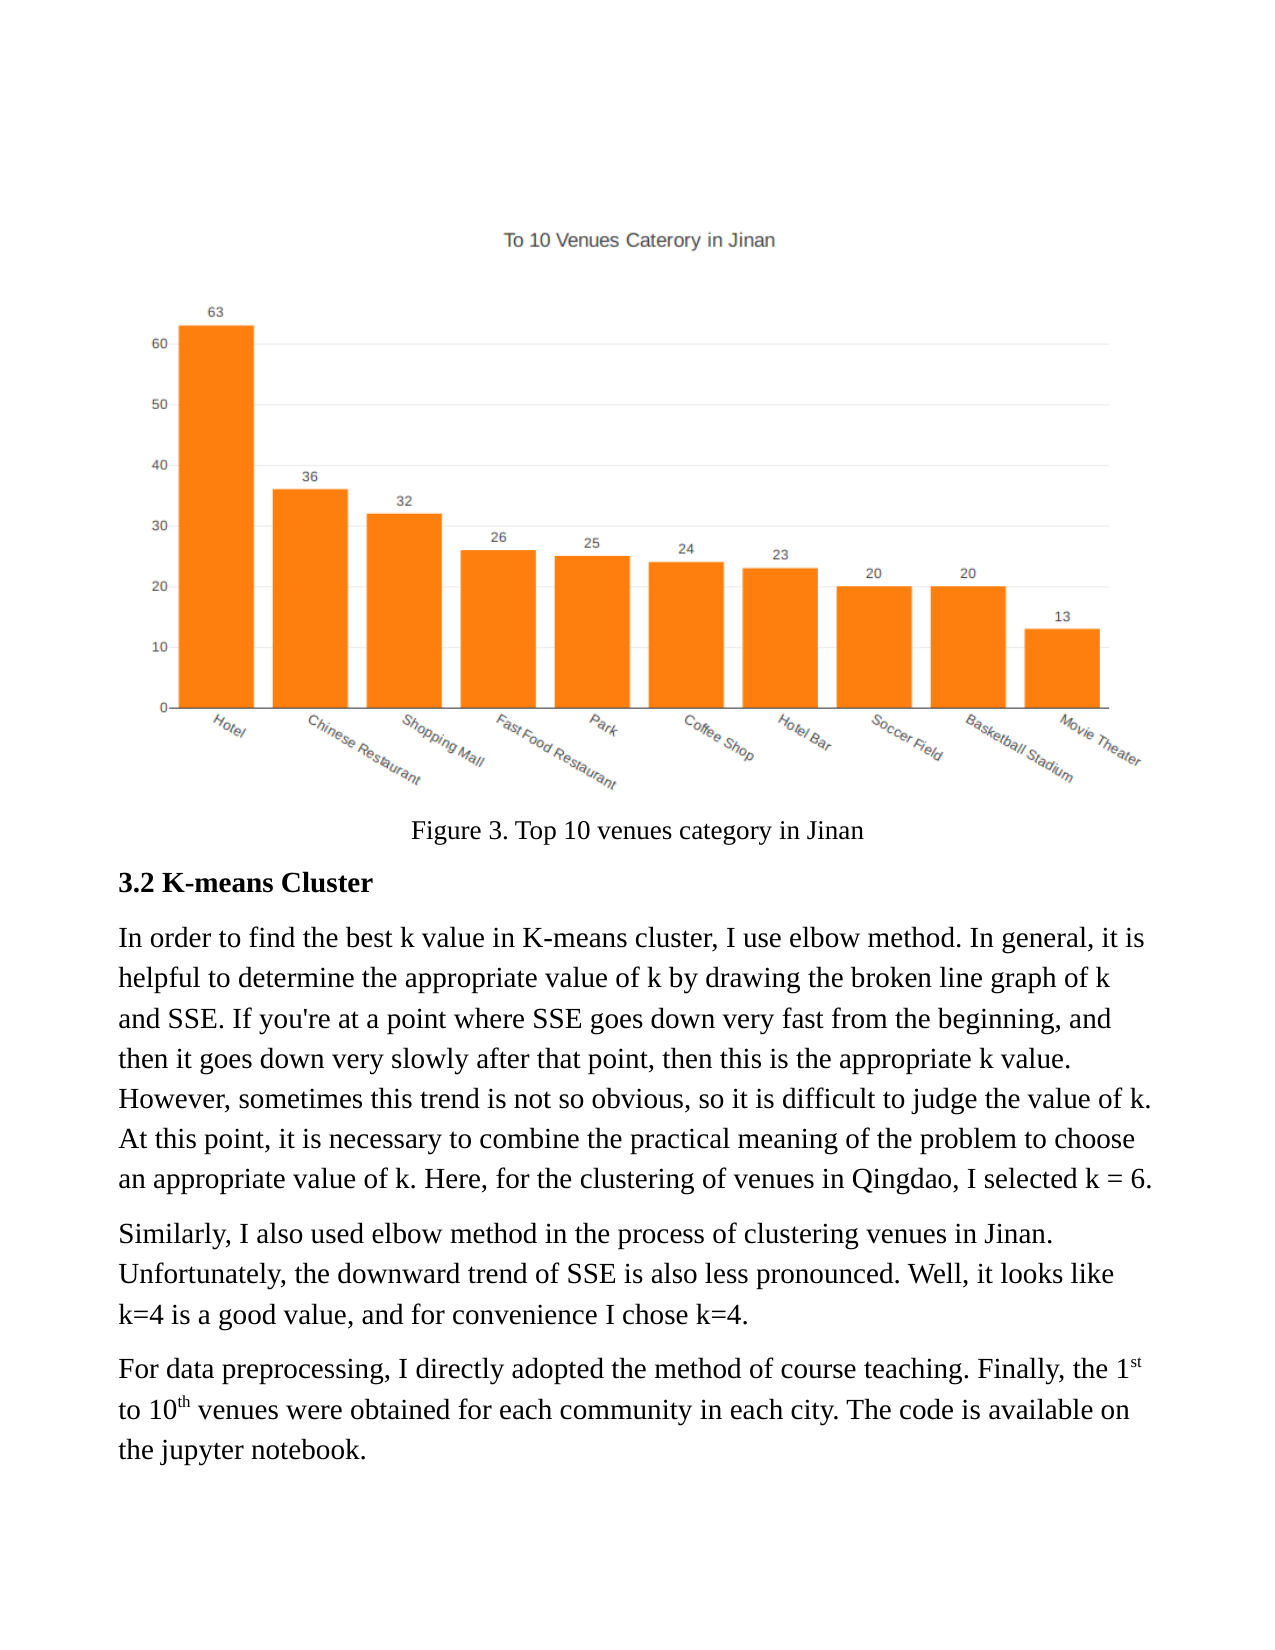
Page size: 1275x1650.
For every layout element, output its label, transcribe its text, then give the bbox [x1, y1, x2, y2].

picture [118, 227, 1157, 808]
text Similarly, I also used elbow method in the process of clustering venues in Jinan. Unfortunately, the downward trend of SSE is also less pronounced. Well, it looks like k=4 is a good value, and for convenience I chose k=4. [118, 1216, 1157, 1330]
text Figure 3. Top 10 venues category in Jinan [118, 808, 1157, 845]
text For data preprocessing, I directly adopted the method of course teaching. Finally, the 1st to 10th venues were obtained for each community in each city. The code is available on the jupyter notebook. [118, 1352, 1157, 1466]
text 3.2 K-means Cluster [118, 866, 1157, 899]
text In order to find the best k value in K-means cluster, I use elbow method. In general, it is helpful to determine the appropriate value of k by drawing the broken line graph of k and SSE. If you're at a point where SSE goes down very fast from the beginning, and then it goes down very slowly after that point, then this is the appropriate k value. However, sometimes this trend is not so obvious, so it is difficult to judge the value of k. At this point, it is necessary to combine the practical meaning of the problem to choose an appropriate value of k. Here, for the clustering of venues in Qingdao, I selected k = 6. [118, 920, 1157, 1195]
